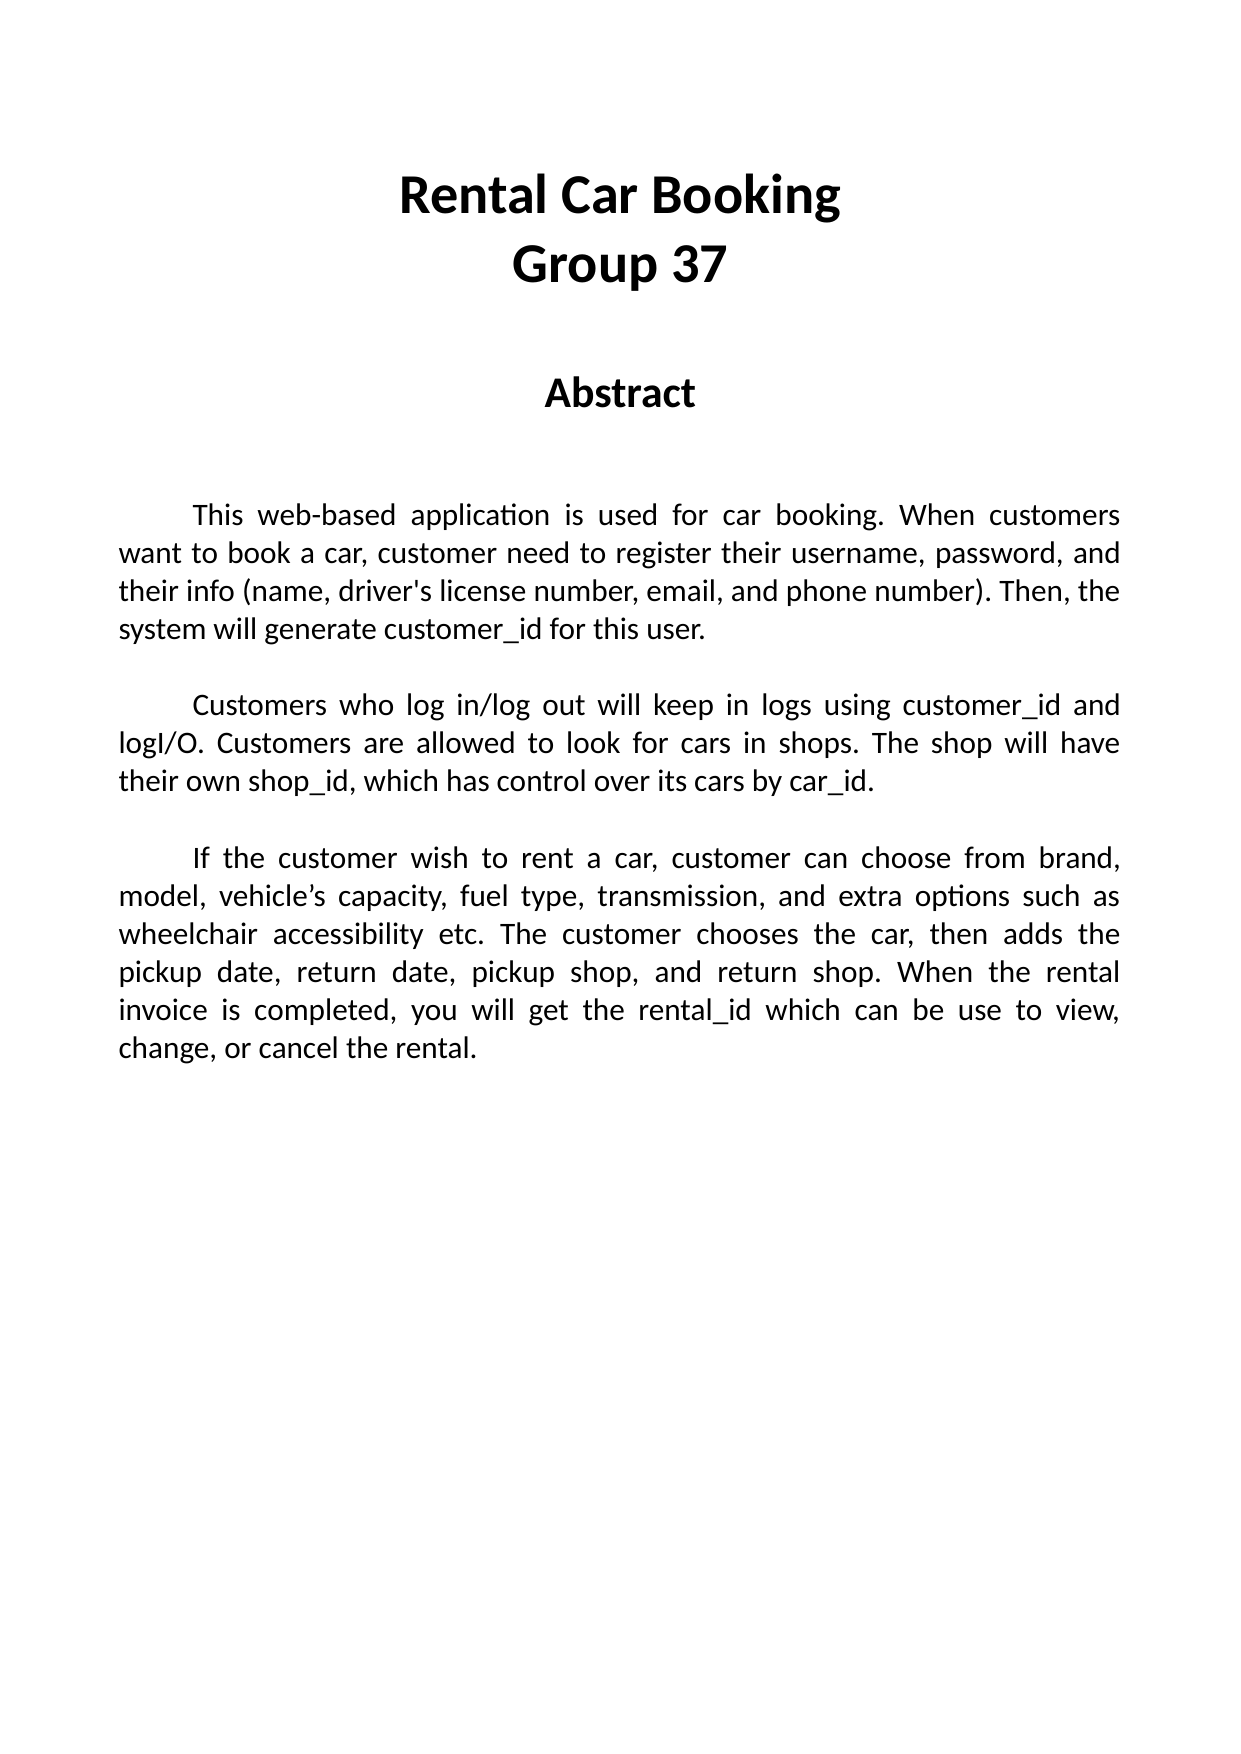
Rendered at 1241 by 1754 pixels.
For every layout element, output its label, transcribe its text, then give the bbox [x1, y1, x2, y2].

text If the customer wish to rent a car, customer can choose from brand, model, vehicle’s capacity, fuel type, transmission, and extra options such as wheelchair accessibility etc. The customer chooses the car, then adds the pickup date, return date, pickup shop, and return shop. When the rental invoice is completed, you will get the rental_id which can be use to view, change, or cancel the rental. [118, 838, 1122, 1067]
text Customers who log in/log out will keep in logs using customer_id and logI/O. Customers are allowed to look for cars in shops. The shop will have their own shop_id, which has control over its cars by car_id. [118, 685, 1122, 800]
text Abstract [118, 365, 1122, 418]
text This web-based application is used for car booking. When customers want to book a car, customer need to register their username, password, and their info (name, driver's license number, email, and phone number). Then, the system will generate customer_id for this user. [118, 495, 1122, 647]
text Group 37 [118, 228, 1122, 296]
text Rental Car Booking [118, 159, 1122, 228]
